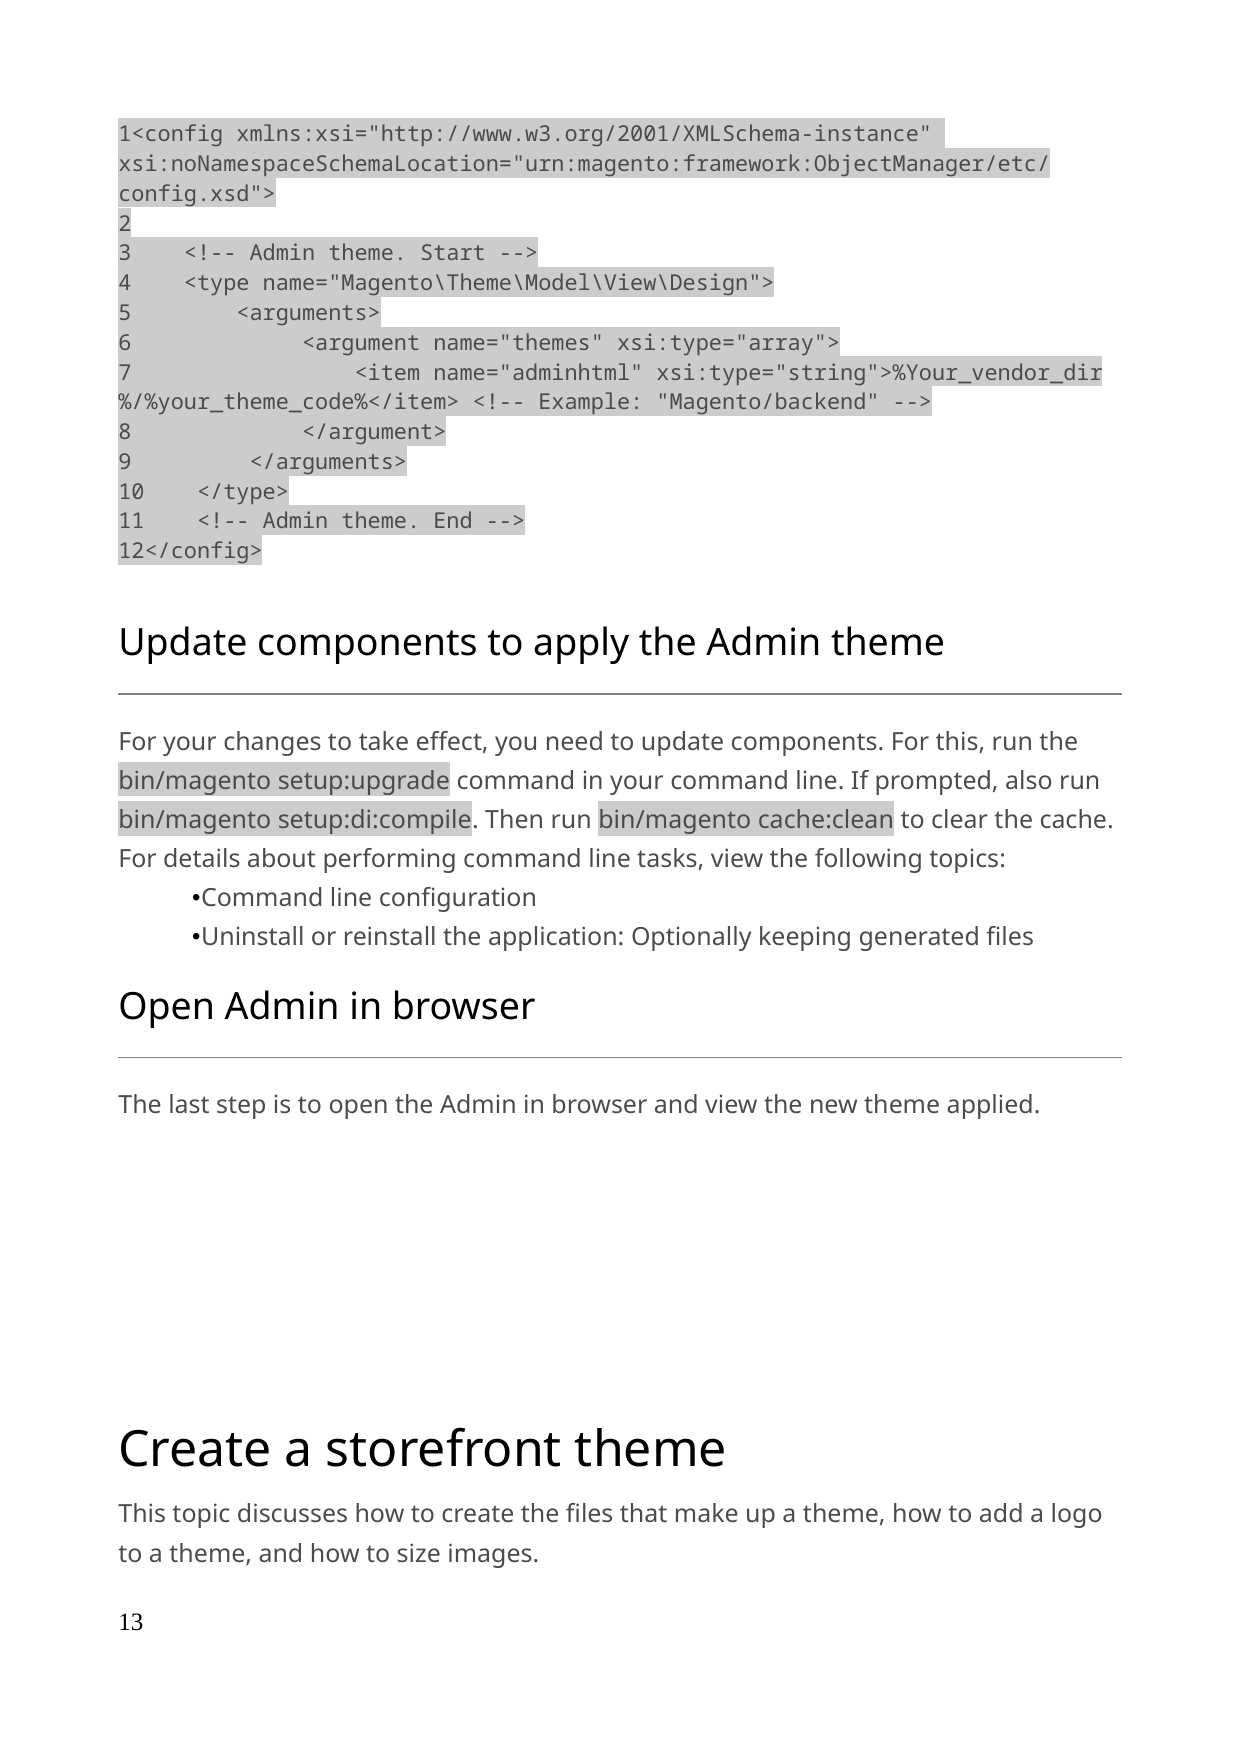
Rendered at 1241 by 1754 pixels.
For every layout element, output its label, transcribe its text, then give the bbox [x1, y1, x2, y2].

subtitle Open Admin in browser [118, 979, 1122, 1030]
text 3 <!-- Admin theme. Start --> [118, 237, 1122, 267]
text 11 <!-- Admin theme. End --> [118, 505, 1122, 535]
text For your changes to take effect, you need to update components. For this, run the bin/magento setup:upgrade command in your command line. If prompted, also run bin/magento setup:di:compile. Then run bin/magento cache:clean to clear the cache. [118, 723, 1122, 836]
text 1<config xmlns:xsi="http://www.w3.org/2001/XMLSchema-instance" xsi:noNamespaceSchemaLocation="urn:magento:framework:ObjectManager/etc/config.xsd"> [118, 118, 1122, 207]
text 7 <item name="adminhtml" xsi:type="string">%Your_vendor_dir%/%your_theme_code%</item> <!-- Example: "Magento/backend" --> [118, 356, 1122, 416]
text 5 <arguments> [118, 297, 1122, 327]
text This topic discusses how to create the files that make up a theme, how to add a logo to a theme, and how to size images. [118, 1496, 1122, 1569]
subtitle Update components to apply the Admin theme [118, 615, 1122, 666]
list Uninstall or reinstall the application: Optionally keeping generated files [118, 919, 1122, 953]
text 2 [118, 207, 1122, 237]
text 4 <type name="Magento\Theme\Model\View\Design"> [118, 267, 1122, 297]
text 8 </argument> [118, 416, 1122, 446]
text For details about performing command line tasks, view the following topics: [118, 841, 1122, 875]
text 10 </type> [118, 476, 1122, 505]
subtitle Create a storefront theme [118, 1413, 1122, 1482]
text 9 </arguments> [118, 446, 1122, 476]
text 6 <argument name="themes" xsi:type="array"> [118, 327, 1122, 356]
text The last step is to open the Admin in browser and view the new theme applied. [118, 1087, 1122, 1121]
text 12</config> [118, 535, 1122, 565]
list Command line configuration [118, 880, 1122, 914]
